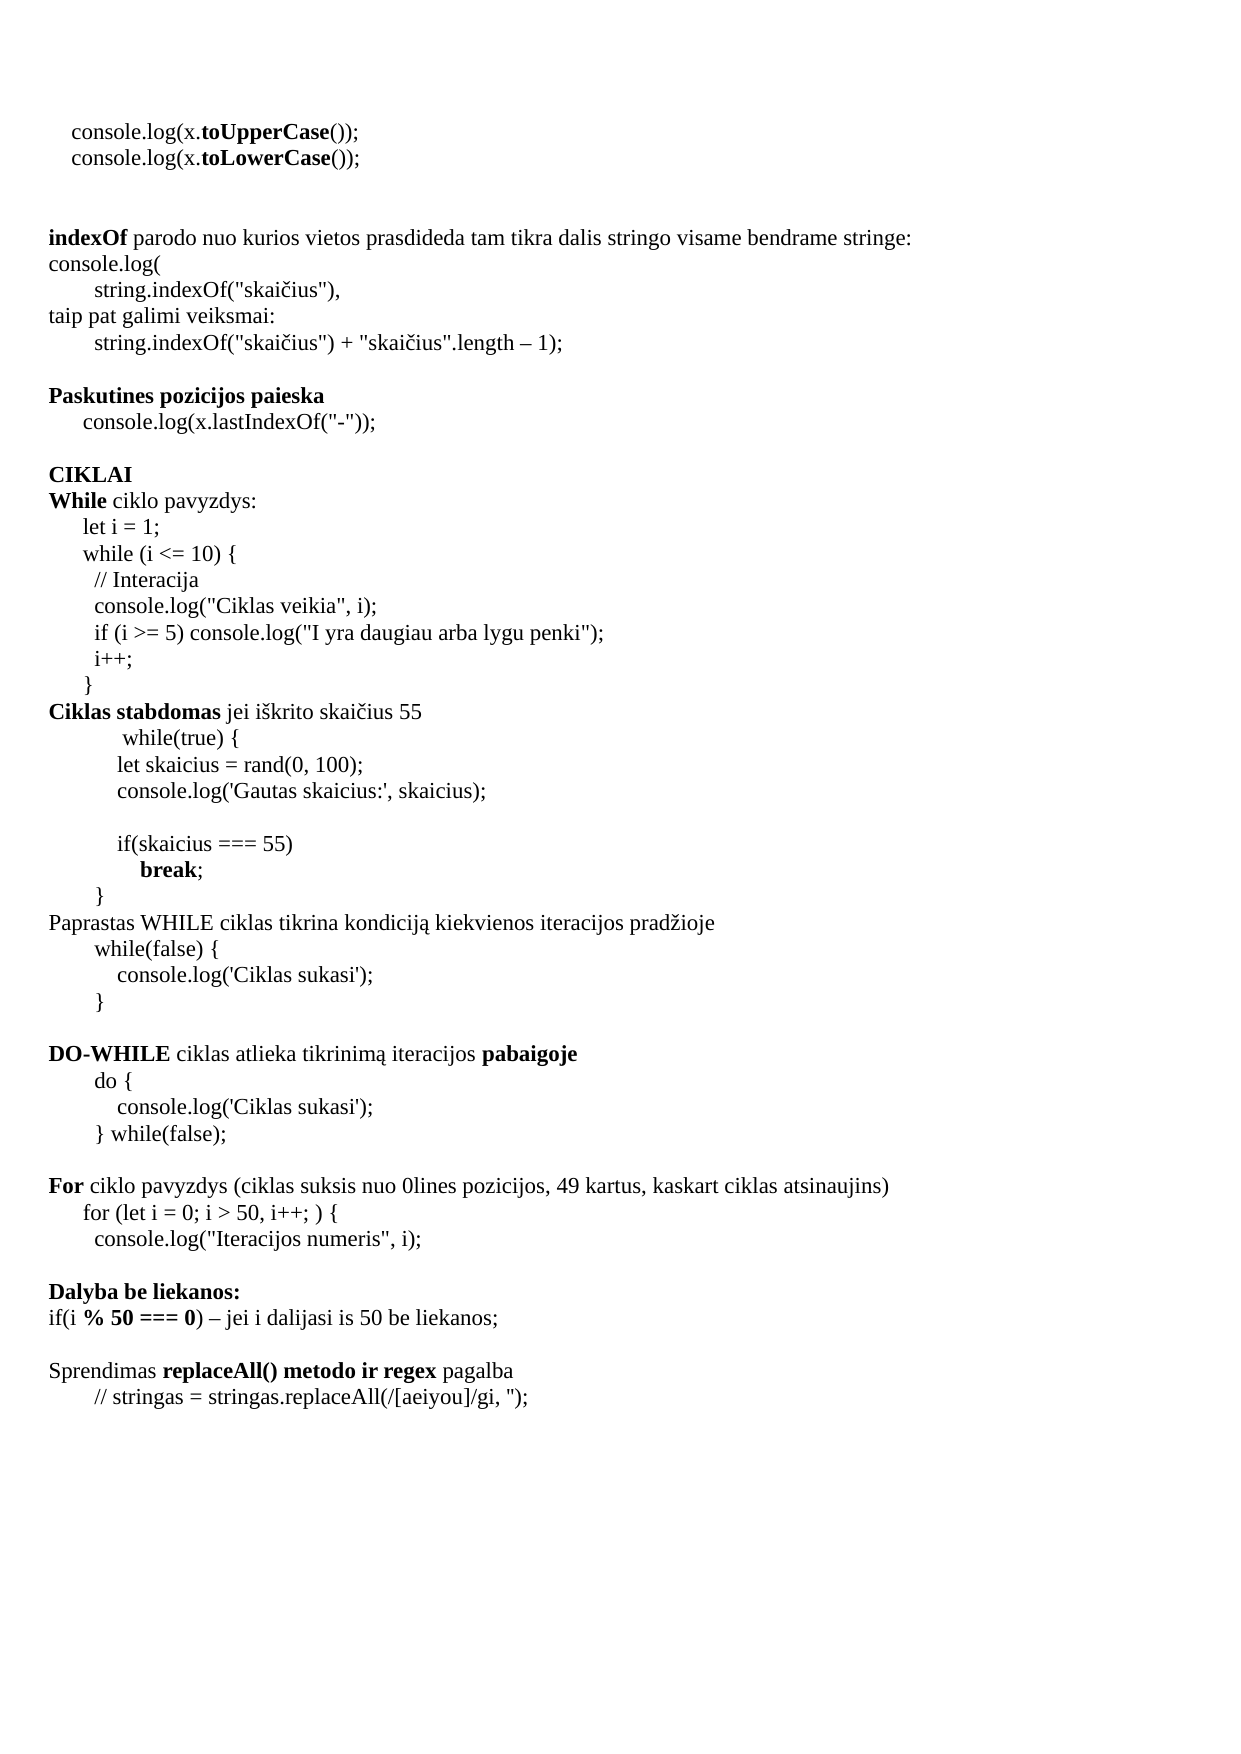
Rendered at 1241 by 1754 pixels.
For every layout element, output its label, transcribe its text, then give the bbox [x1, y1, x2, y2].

text CIKLAI [48, 461, 1171, 487]
text } [48, 988, 1171, 1014]
text console.log(x.lastIndexOf("-")); [48, 408, 1171, 434]
text // stringas = stringas.replaceAll(/[aeiyou]/gi, ''); [48, 1383, 1171, 1409]
text indexOf parodo nuo kurios vietos prasdideda tam tikra dalis stringo visame bendrame stringe: [48, 223, 1171, 250]
text while(false) { [48, 935, 1171, 961]
text console.log( [48, 250, 1171, 276]
text } [48, 882, 1171, 909]
text While ciklo pavyzdys: [48, 487, 1171, 513]
text let skaicius = rand(0, 100); [48, 751, 1171, 777]
text string.indexOf("skaičius"), [48, 276, 1171, 303]
text while(true) { [48, 724, 1171, 751]
text Sprendimas replaceAll() metodo ir regex pagalba [48, 1357, 1171, 1383]
text for (let i = 0; i > 50, i++; ) { [48, 1199, 1171, 1225]
text DO-WHILE ciklas atlieka tikrinimą iteracijos pabaigoje [48, 1041, 1171, 1067]
text Paprastas WHILE ciklas tikrina kondiciją kiekvienos iteracijos pradžioje [48, 909, 1171, 935]
text console.log('Ciklas sukasi'); [48, 961, 1171, 988]
text } while(false); [48, 1119, 1171, 1146]
text break; [48, 856, 1171, 882]
text console.log('Ciklas sukasi'); [48, 1093, 1171, 1119]
text } [48, 672, 1171, 698]
text if (i >= 5) console.log("I yra daugiau arba lygu penki"); [48, 619, 1171, 645]
text console.log(x.toUpperCase()); [48, 118, 1171, 144]
text For ciklo pavyzdys (ciklas suksis nuo 0lines pozicijos, 49 kartus, kaskart ciklas atsinaujins) [48, 1172, 1171, 1199]
text if(i % 50 === 0) – jei i dalijasi is 50 be liekanos; [48, 1304, 1171, 1330]
text console.log(x.toLowerCase()); [48, 144, 1171, 171]
text if(skaicius === 55) [48, 830, 1171, 856]
text // Interacija [48, 566, 1171, 592]
text console.log("Iteracijos numeris", i); [48, 1225, 1171, 1251]
text do { [48, 1067, 1171, 1093]
text let i = 1; [48, 513, 1171, 540]
text Ciklas stabdomas jei iškrito skaičius 55 [48, 698, 1171, 724]
text i++; [48, 645, 1171, 672]
text taip pat galimi veiksmai: [48, 303, 1171, 329]
text console.log('Gautas skaicius:', skaicius); [48, 777, 1171, 803]
text Paskutines pozicijos paieska [48, 382, 1171, 408]
text Dalyba be liekanos: [48, 1278, 1171, 1304]
text string.indexOf("skaičius") + "skaičius".length – 1); [48, 329, 1171, 355]
text console.log("Ciklas veikia", i); [48, 592, 1171, 619]
text while (i <= 10) { [48, 540, 1171, 566]
